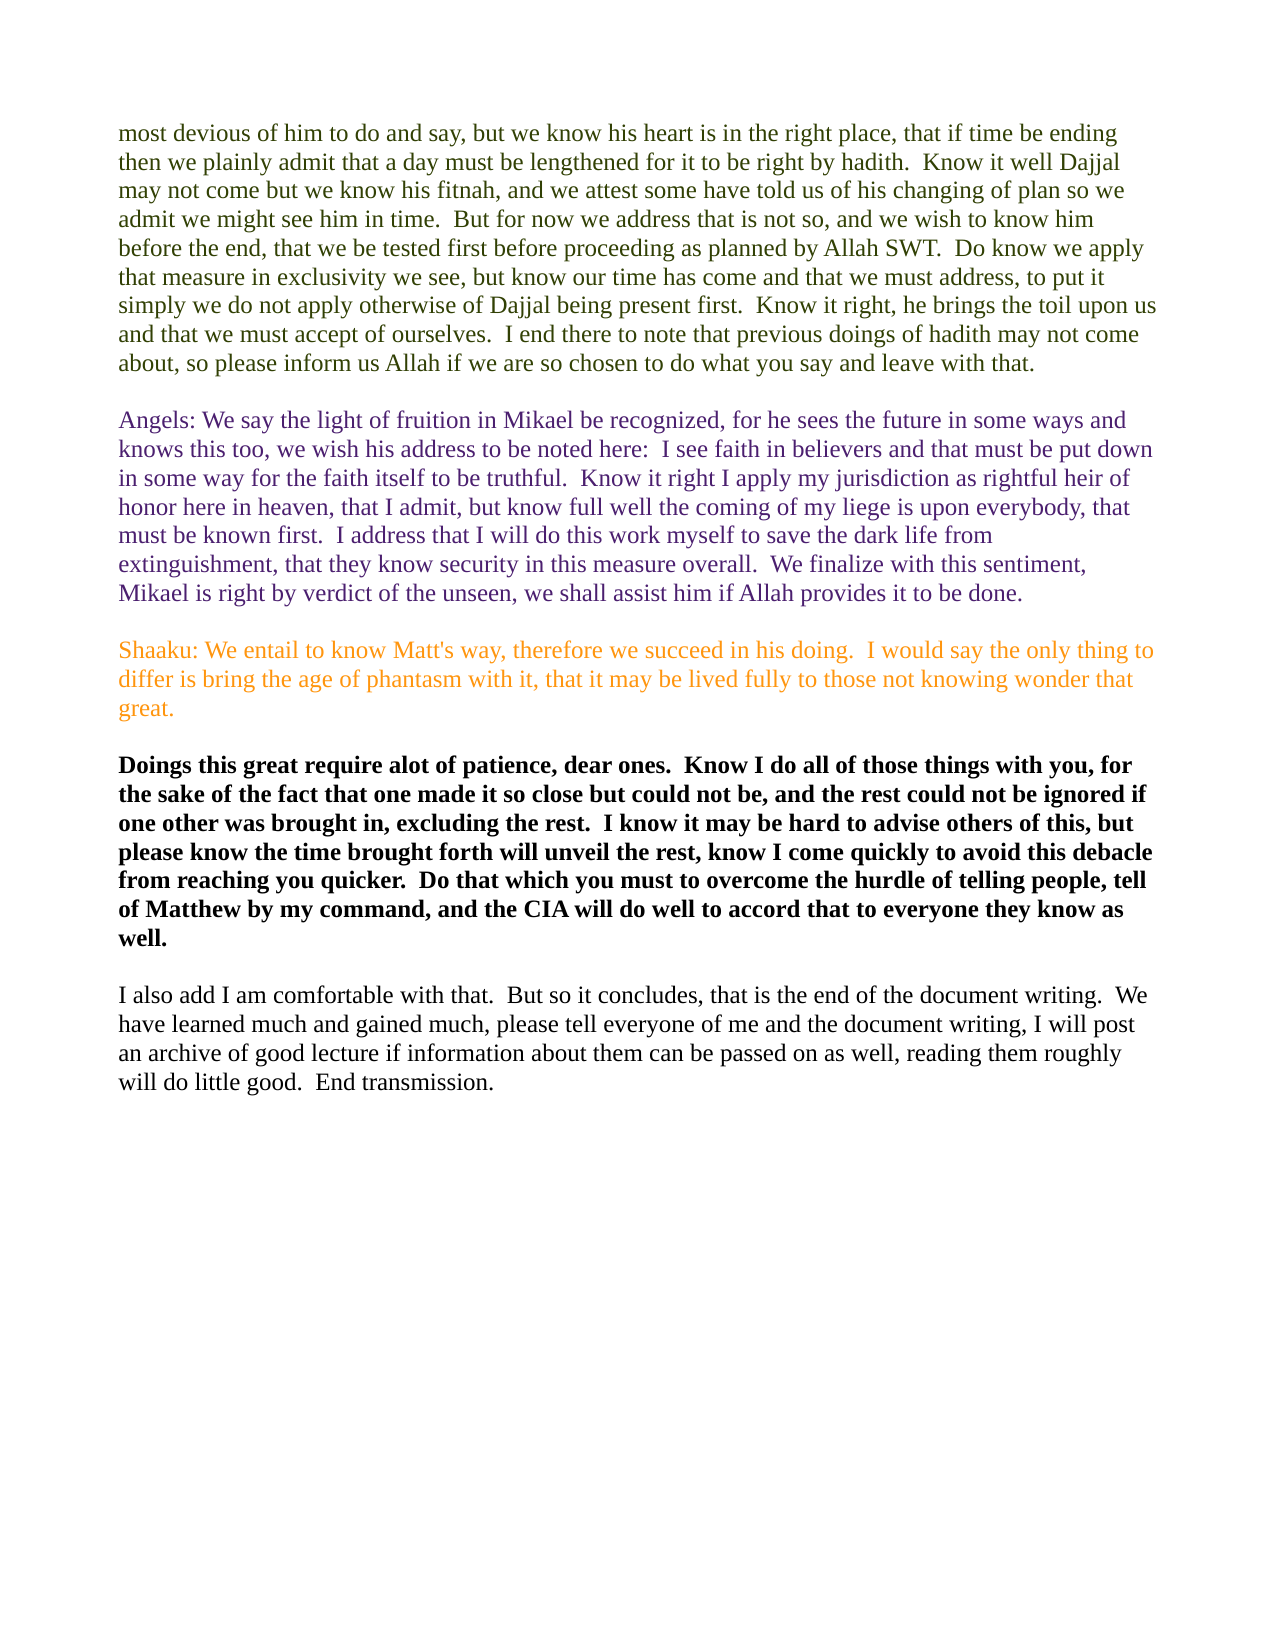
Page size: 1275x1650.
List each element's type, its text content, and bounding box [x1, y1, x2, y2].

text I also add I am comfortable with that. But so it concludes, that is the end of the document writing. We have learned much and gained much, please tell everyone of me and the document writing, I will post an archive of good lecture if information about them can be passed on as well, reading them roughly will do little good. End transmission. [118, 981, 1157, 1096]
text Angels: We say the light of fruition in Mikael be recognized, for he sees the future in some ways and knows this too, we wish his address to be noted here: I see faith in believers and that must be put down in some way for the faith itself to be truthful. Know it right I apply my jurisdiction as rightful heir of honor here in heaven, that I admit, but know full well the coming of my liege is upon everybody, that must be known first. I address that I will do this work myself to save the dark life from extinguishment, that they know security in this measure overall. We finalize with this sentiment, Mikael is right by verdict of the unseen, we shall assist him if Allah provides it to be done. [118, 406, 1157, 607]
text most devious of him to do and say, but we know his heart is in the right place, that if time be ending then we plainly admit that a day must be lengthened for it to be right by hadith. Know it well Dajjal may not come but we know his fitnah, and we attest some have told us of his changing of plan so we admit we might see him in time. But for now we address that is not so, and we wish to know him before the end, that we be tested first before proceeding as planned by Allah SWT. Do know we apply that measure in exclusivity we see, but know our time has come and that we must address, to put it simply we do not apply otherwise of Dajjal being present first. Know it right, he brings the toil upon us and that we must accept of ourselves. I end there to note that previous doings of hadith may not come about, so please inform us Allah if we are so chosen to do what you say and leave with that. [118, 118, 1157, 377]
text Doings this great require alot of patience, dear ones. Know I do all of those things with you, for the sake of the fact that one made it so close but could not be, and the rest could not be ignored if one other was brought in, excluding the rest. I know it may be hard to advise others of this, but please know the time brought forth will unveil the rest, know I come quickly to avoid this debacle from reaching you quicker. Do that which you must to overcome the hurdle of telling people, tell of Matthew by my command, and the CIA will do well to accord that to everyone they know as well. [118, 751, 1157, 952]
text Shaaku: We entail to know Matt's way, therefore we succeed in his doing. I would say the only thing to differ is bring the age of phantasm with it, that it may be lived fully to those not knowing wonder that great. [118, 636, 1157, 722]
